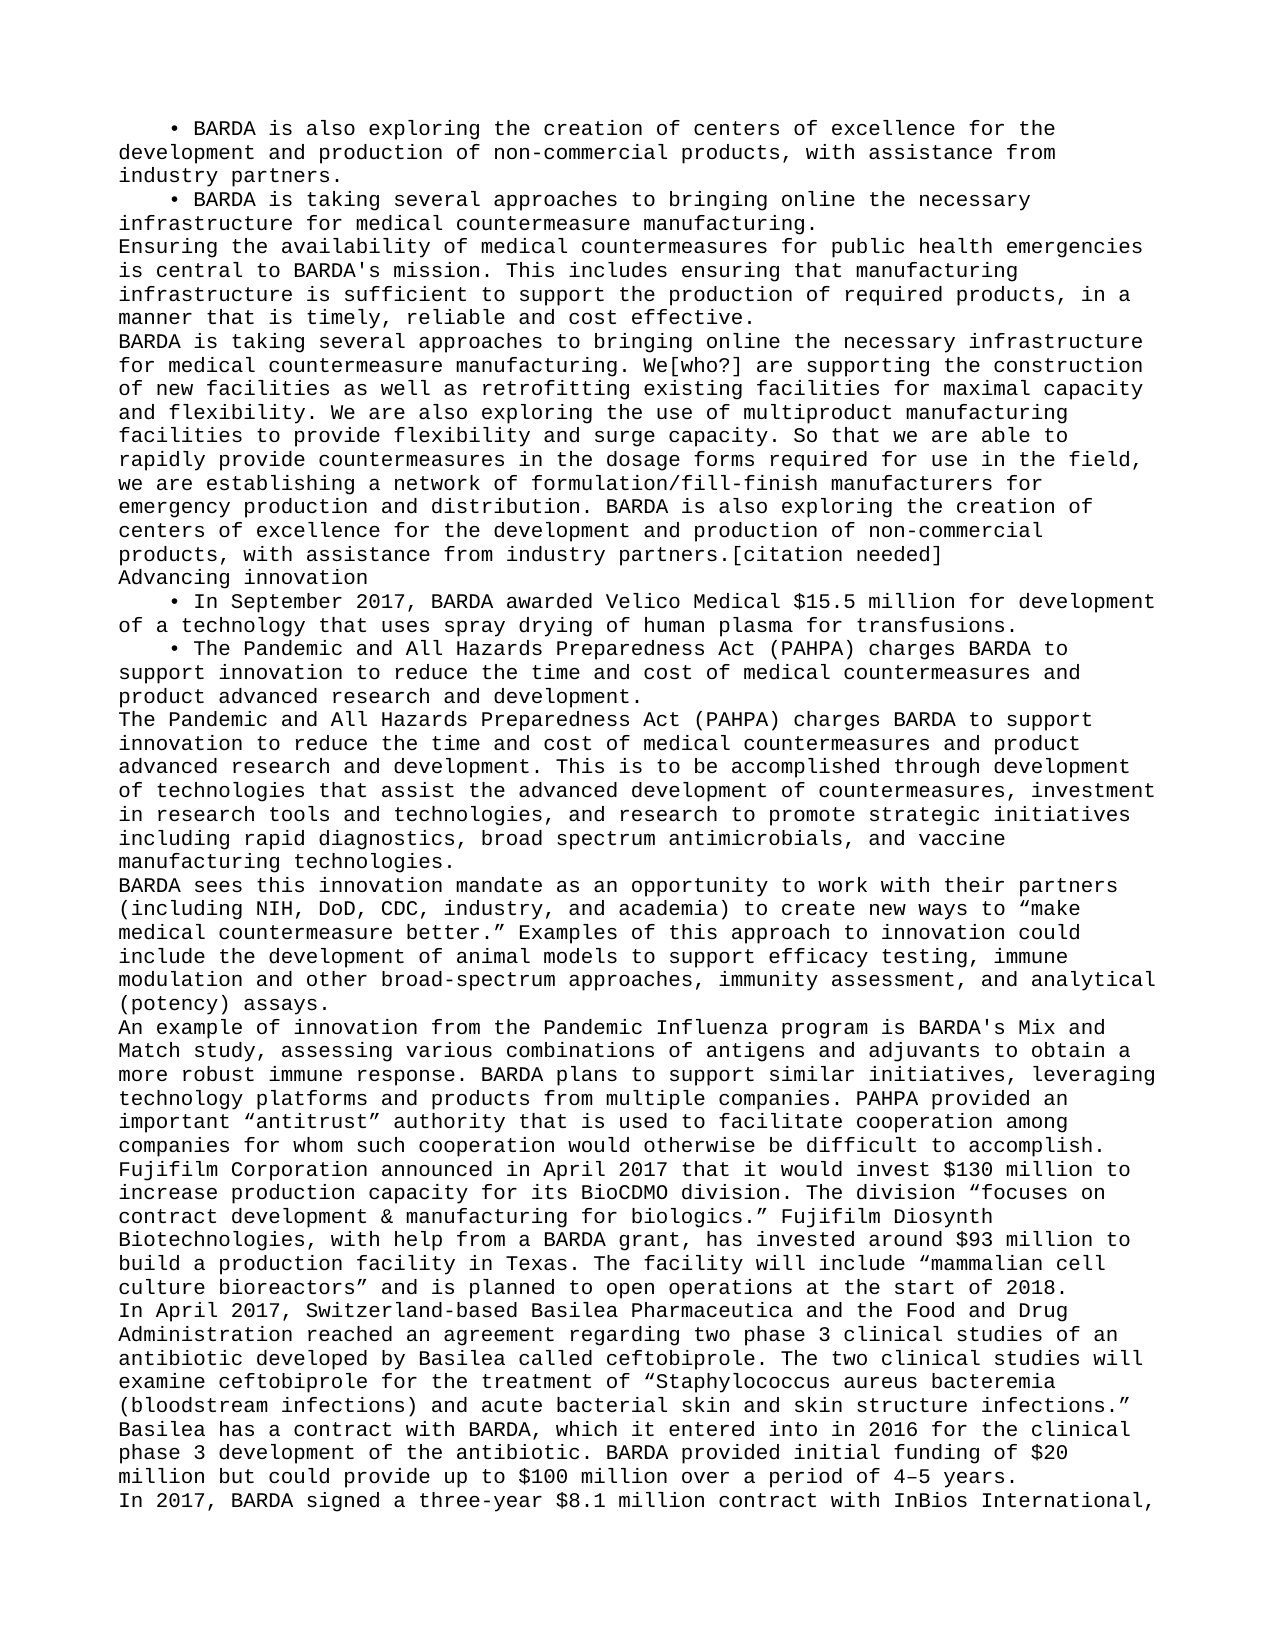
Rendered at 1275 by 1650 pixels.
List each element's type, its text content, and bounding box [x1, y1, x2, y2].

text In April 2017, Switzerland-based Basilea Pharmaceutica and the Food and Drug Administration reached an agreement regarding two phase 3 clinical studies of an antibiotic developed by Basilea called ceftobiprole. The two clinical studies will examine ceftobiprole for the treatment of “Staphylococcus aureus bacteremia (bloodstream infections) and acute bacterial skin and skin structure infections.” Basilea has a contract with BARDA, which it entered into in 2016 for the clinical phase 3 development of the antibiotic. BARDA provided initial funding of $20 million but could provide up to $100 million over a period of 4–5 years. [118, 1300, 1157, 1489]
text • BARDA is taking several approaches to bringing online the necessary infrastructure for medical countermeasure manufacturing. [118, 189, 1157, 236]
text Ensuring the availability of medical countermeasures for public health emergencies is central to BARDA's mission. This includes ensuring that manufacturing infrastructure is sufficient to support the production of required products, in a manner that is timely, reliable and cost effective. [118, 236, 1157, 331]
text • BARDA is also exploring the creation of centers of excellence for the development and production of non-commercial products, with assistance from industry partners. [118, 118, 1157, 189]
text BARDA is taking several approaches to bringing online the necessary infrastructure for medical countermeasure manufacturing. We[who?] are supporting the construction of new facilities as well as retrofitting existing facilities for maximal capacity and flexibility. We are also exploring the use of multiproduct manufacturing facilities to provide flexibility and surge capacity. So that we are able to rapidly provide countermeasures in the dosage forms required for use in the field, we are establishing a network of formulation/fill-finish manufacturers for emergency production and distribution. BARDA is also exploring the creation of centers of excellence for the development and production of non-commercial products, with assistance from industry partners.[citation needed] [118, 331, 1157, 567]
text Advancing innovation [118, 567, 1157, 591]
text The Pandemic and All Hazards Preparedness Act (PAHPA) charges BARDA to support innovation to reduce the time and cost of medical countermeasures and product advanced research and development. This is to be accomplished through development of technologies that assist the advanced development of countermeasures, investment in research tools and technologies, and research to promote strategic initiatives including rapid diagnostics, broad spectrum antimicrobials, and vaccine manufacturing technologies. [118, 709, 1157, 875]
text In 2017, BARDA signed a three-year $8.1 million contract with InBios International, [118, 1489, 1157, 1513]
text BARDA sees this innovation mandate as an opportunity to work with their partners (including NIH, DoD, CDC, industry, and academia) to create new ways to “make medical countermeasure better.” Examples of this approach to innovation could include the development of animal models to support efficacy testing, immune modulation and other broad-spectrum approaches, immunity assessment, and analytical (potency) assays. [118, 875, 1157, 1017]
text Fujifilm Corporation announced in April 2017 that it would invest $130 million to increase production capacity for its BioCDMO division. The division “focuses on contract development & manufacturing for biologics.” Fujifilm Diosynth Biotechnologies, with help from a BARDA grant, has invested around $93 million to build a production facility in Texas. The facility will include “mammalian cell culture bioreactors” and is planned to open operations at the start of 2018. [118, 1158, 1157, 1300]
text • The Pandemic and All Hazards Preparedness Act (PAHPA) charges BARDA to support innovation to reduce the time and cost of medical countermeasures and product advanced research and development. [118, 638, 1157, 709]
text • In September 2017, BARDA awarded Velico Medical $15.5 million for development of a technology that uses spray drying of human plasma for transfusions. [118, 591, 1157, 638]
text An example of innovation from the Pandemic Influenza program is BARDA's Mix and Match study, assessing various combinations of antigens and adjuvants to obtain a more robust immune response. BARDA plans to support similar initiatives, leveraging technology platforms and products from multiple companies. PAHPA provided an important “antitrust” authority that is used to facilitate cooperation among companies for whom such cooperation would otherwise be difficult to accomplish. [118, 1017, 1157, 1158]
